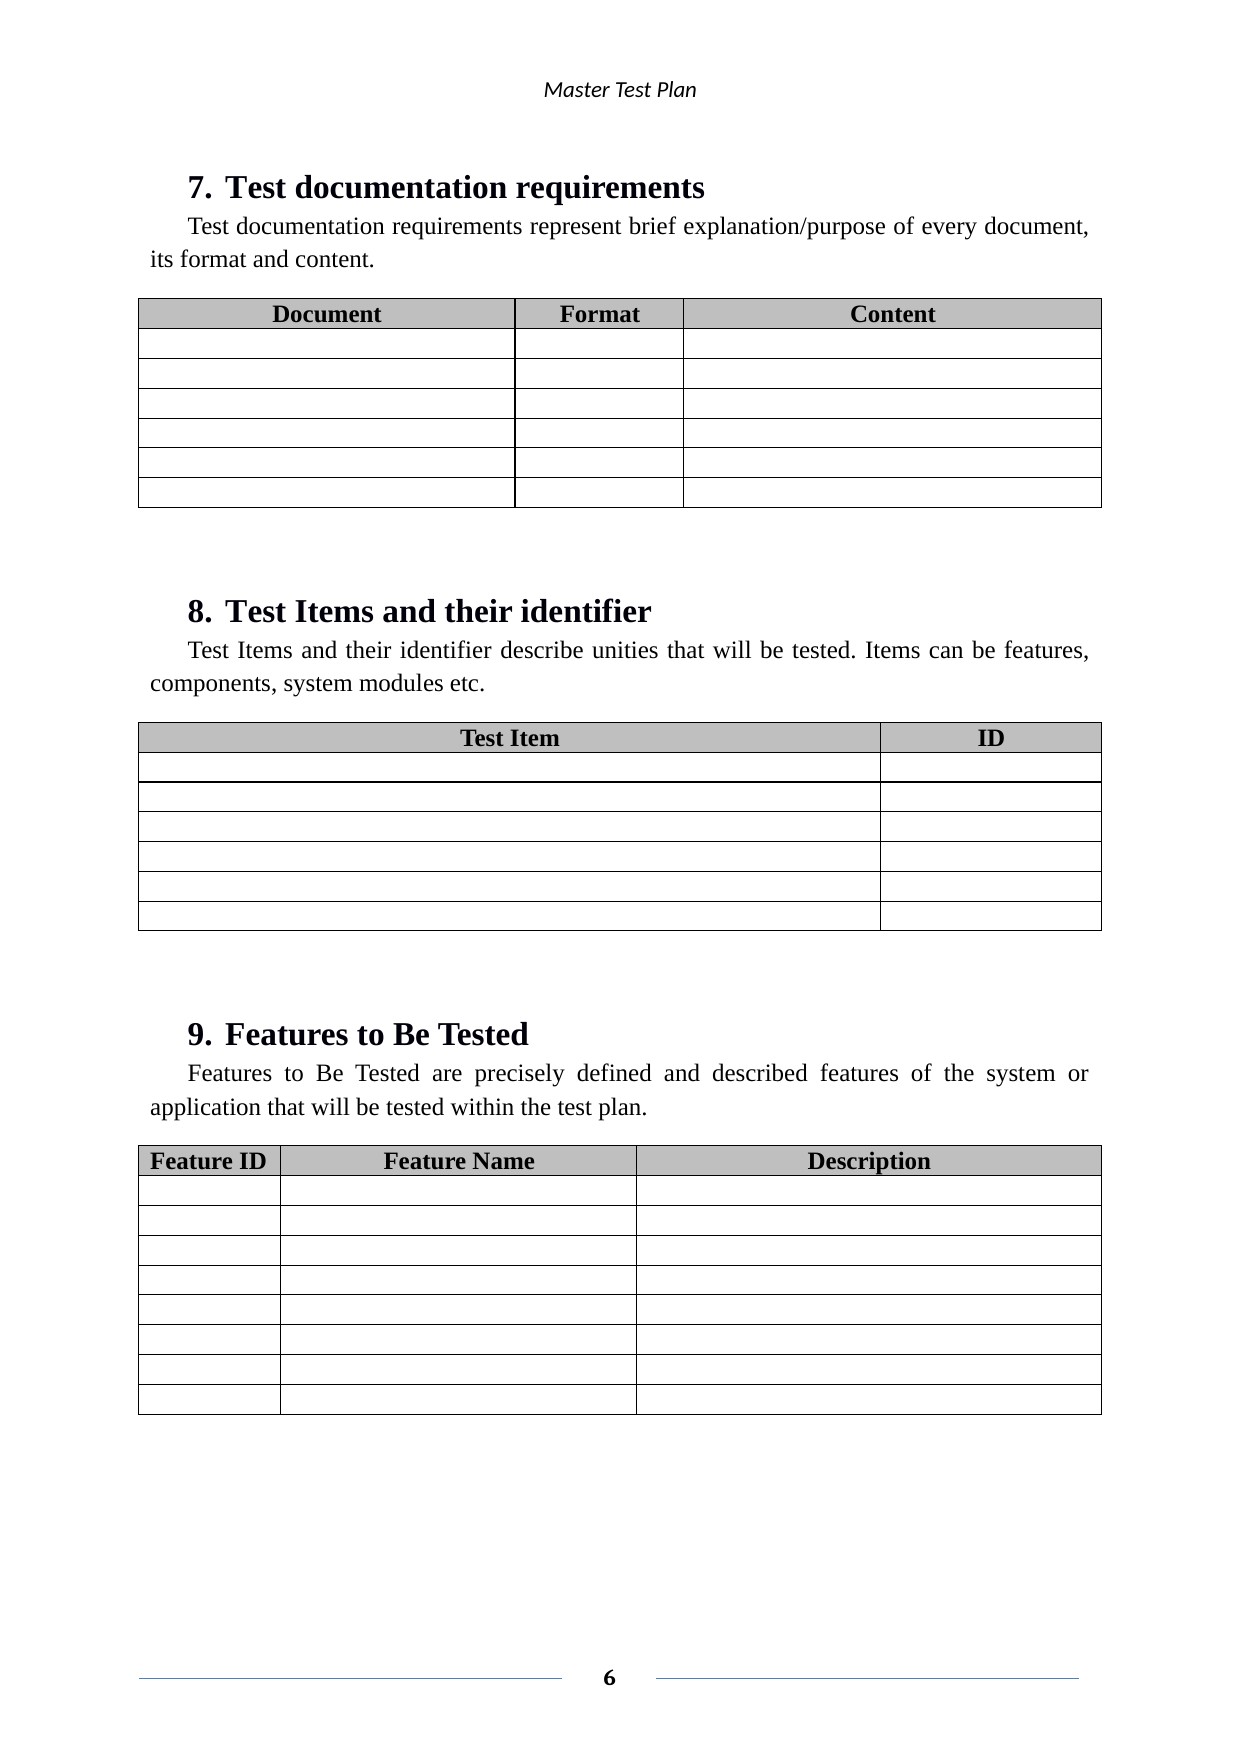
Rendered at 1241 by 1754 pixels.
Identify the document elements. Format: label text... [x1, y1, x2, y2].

table_cell [139, 812, 880, 841]
table_cell [281, 1325, 636, 1354]
table_cell [139, 783, 880, 811]
table_cell [637, 1325, 1101, 1354]
table_cell [516, 359, 683, 388]
table_cell [139, 1325, 280, 1354]
table_cell [637, 1295, 1101, 1324]
table_cell [637, 1236, 1101, 1264]
table_header Feature Name [281, 1146, 636, 1175]
table_cell [516, 478, 683, 507]
table_cell [139, 478, 514, 507]
table_cell [281, 1385, 636, 1413]
table_header Description [637, 1146, 1101, 1175]
table_cell [637, 1266, 1101, 1294]
table_cell [637, 1355, 1101, 1384]
table_cell [684, 359, 1101, 388]
table_cell [881, 902, 1101, 930]
subtitle Test documentation requirements [187, 167, 1090, 206]
table_cell [281, 1176, 636, 1205]
table_header Document [139, 299, 514, 328]
table_cell [139, 329, 514, 358]
table_cell [139, 419, 514, 447]
table_cell [516, 329, 683, 358]
table_cell [637, 1385, 1101, 1413]
text Features to Be Tested are precisely defined and described features of the system or application that will be tested within the test plan. [150, 1058, 1090, 1120]
table_cell [139, 1295, 280, 1324]
table_cell [139, 1266, 280, 1294]
table_header ID [881, 723, 1101, 752]
table_cell [139, 1176, 280, 1205]
table_cell [281, 1355, 636, 1384]
table_cell [139, 842, 880, 871]
table_cell [516, 448, 683, 477]
table_cell [516, 389, 683, 417]
text Test Items and their identifier describe unities that will be tested. Items can be features, components, system modules etc. [150, 635, 1090, 697]
table_header Test Item [139, 723, 880, 752]
table_cell [881, 753, 1101, 781]
table_cell [881, 812, 1101, 841]
table_cell [139, 1236, 280, 1264]
table_cell [139, 448, 514, 477]
subtitle Features to Be Tested [187, 1014, 1090, 1053]
table_cell [281, 1266, 636, 1294]
text Test documentation requirements represent brief explanation/purpose of every document, its format and content. [150, 211, 1090, 273]
table_header Feature ID [139, 1146, 280, 1175]
table_cell [881, 842, 1101, 871]
table_cell [139, 1385, 280, 1413]
table_cell [139, 1206, 280, 1235]
table_cell [684, 478, 1101, 507]
table_cell [881, 783, 1101, 811]
table_cell [139, 359, 514, 388]
table_cell [881, 872, 1101, 901]
table_cell [281, 1206, 636, 1235]
table_cell [637, 1206, 1101, 1235]
table_cell [281, 1236, 636, 1264]
table_cell [139, 872, 880, 901]
table_cell [139, 753, 880, 781]
subtitle Test Items and their identifier [187, 591, 1090, 629]
table_cell [139, 389, 514, 417]
table_cell [516, 419, 683, 447]
table_header Content [684, 299, 1101, 328]
table_cell [684, 329, 1101, 358]
table_cell [139, 902, 880, 930]
table_cell [139, 1355, 280, 1384]
table_cell [281, 1295, 636, 1324]
table_cell [637, 1176, 1101, 1205]
table_cell [684, 419, 1101, 447]
table_header Format [516, 299, 683, 328]
table_cell [684, 389, 1101, 417]
table_cell [684, 448, 1101, 477]
